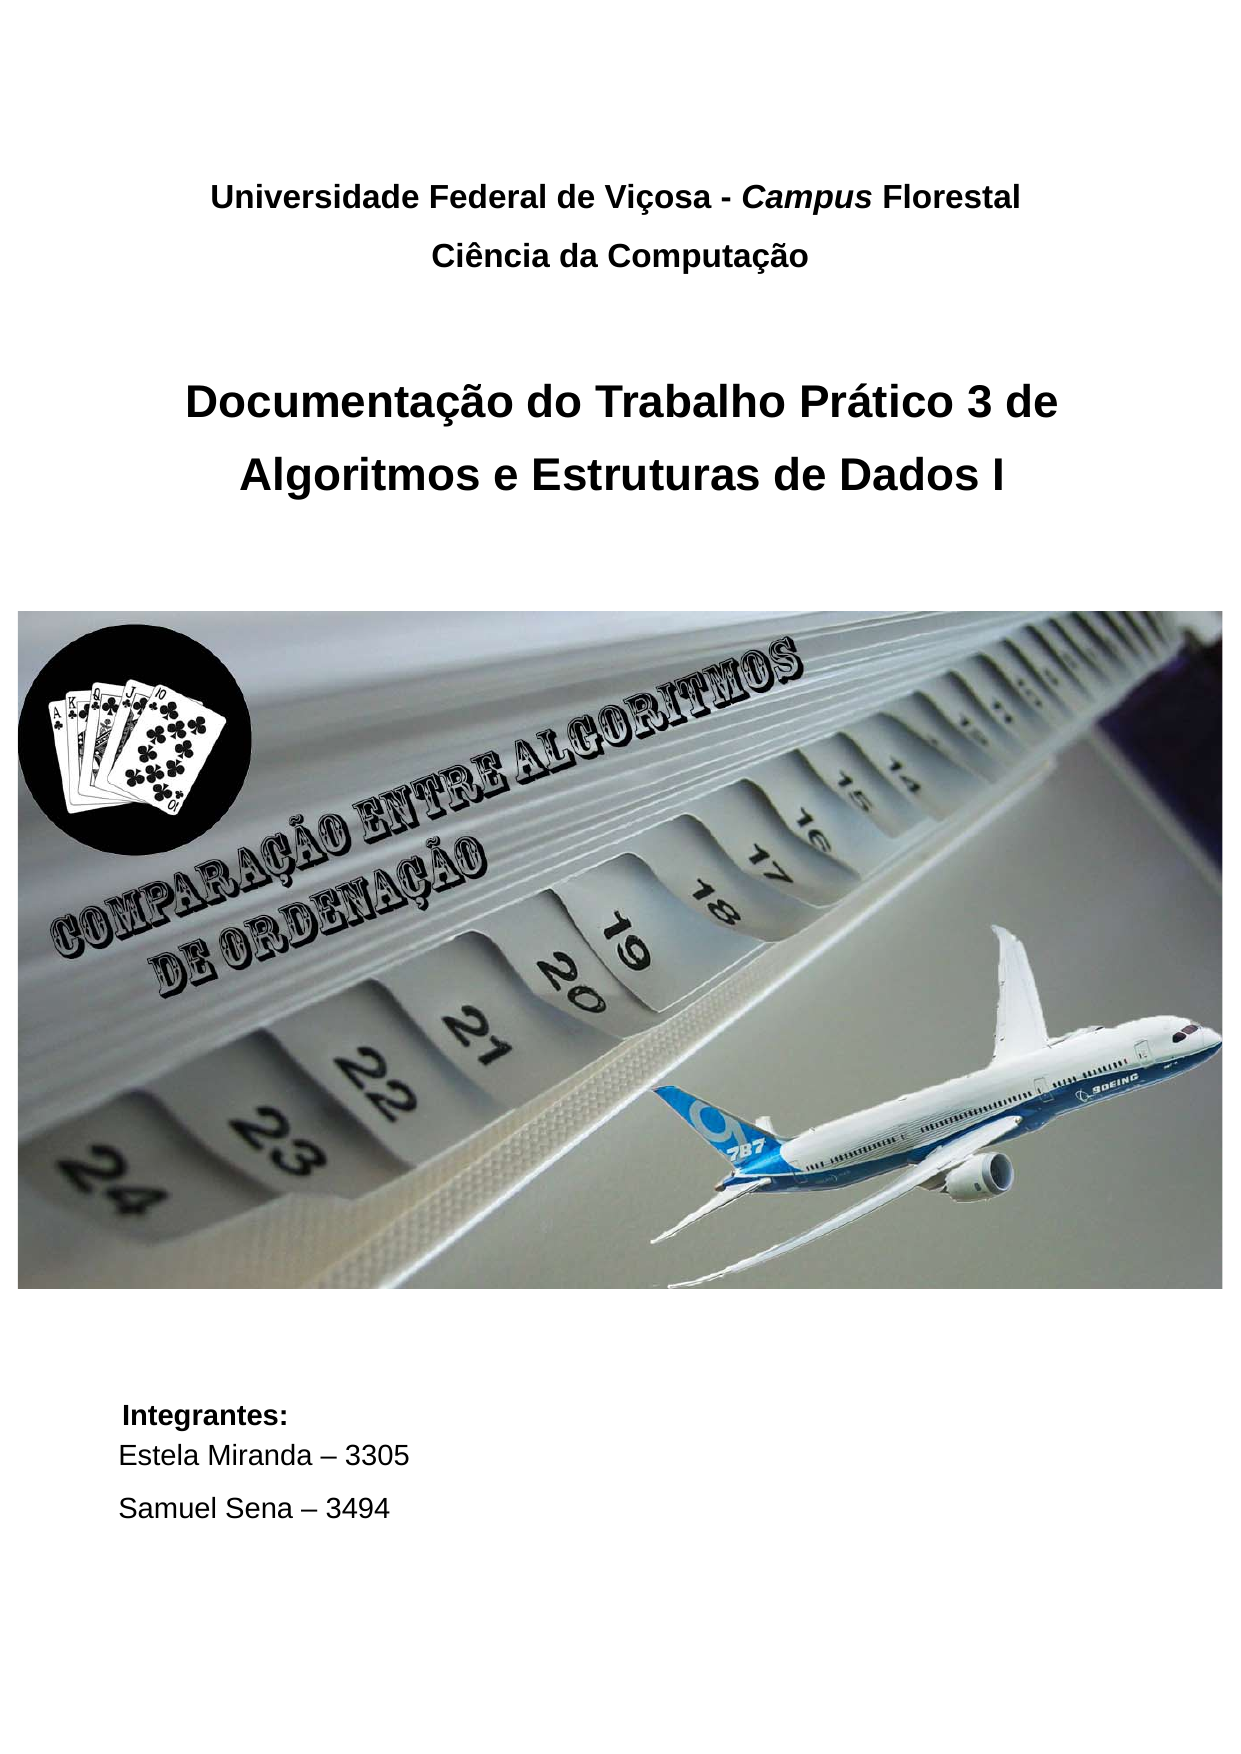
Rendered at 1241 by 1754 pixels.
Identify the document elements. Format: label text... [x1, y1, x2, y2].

text Samuel Sena – 3494 [118, 1491, 1122, 1525]
subtitle Integrantes: [106, 1398, 1122, 1432]
text Ciência da Computação [118, 236, 1122, 274]
text Universidade Federal de Viçosa - Campus Florestal [118, 177, 1122, 215]
picture [17, 611, 1223, 1289]
text Estela Miranda – 3305 [118, 1438, 1122, 1472]
text Documentação do Trabalho Prático 3 de Algoritmos e Estruturas de Dados I [141, 375, 1103, 500]
